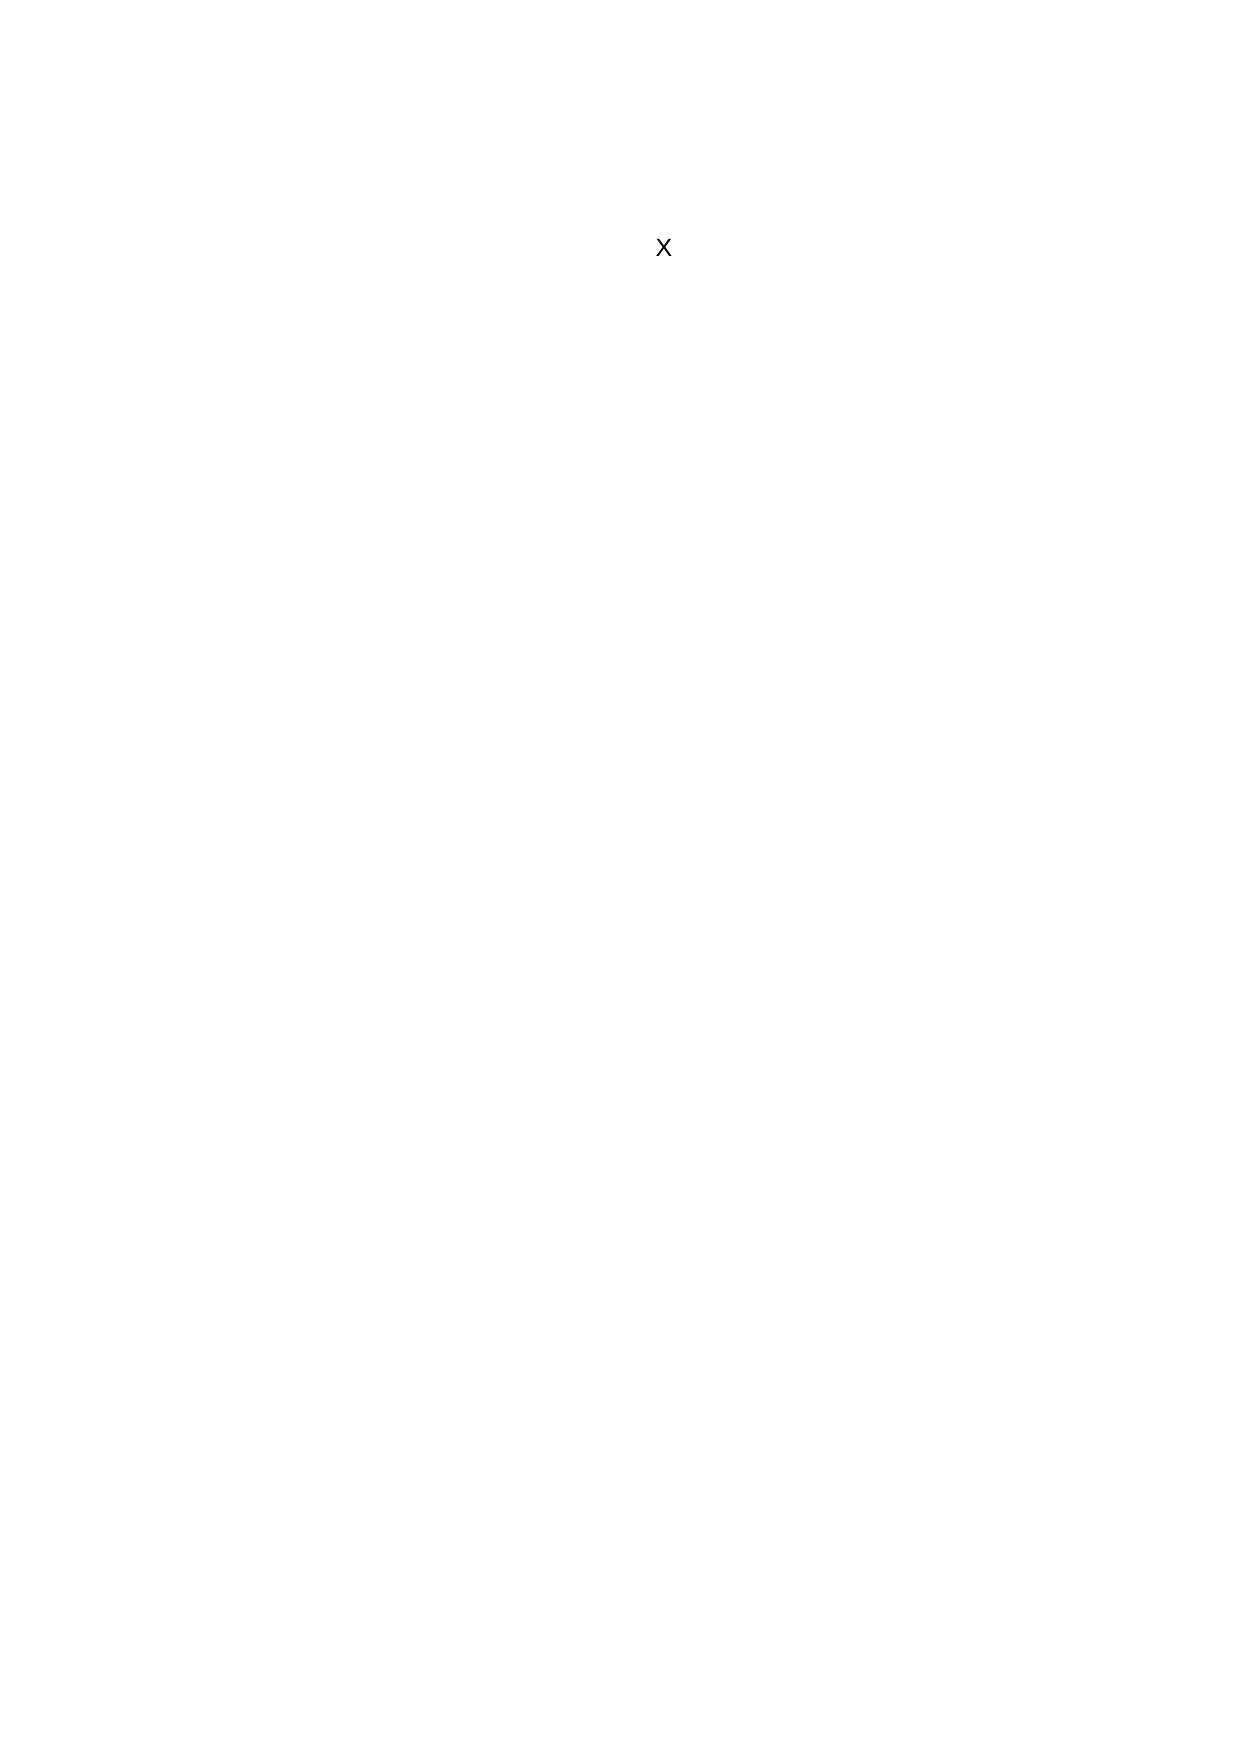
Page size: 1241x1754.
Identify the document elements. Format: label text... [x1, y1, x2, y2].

table_cell [679, 204, 1119, 233]
table_header [125, 176, 679, 204]
table_header [679, 176, 1119, 204]
table_cell [125, 204, 679, 233]
table_cell [679, 233, 1119, 262]
table_cell X [125, 233, 679, 262]
